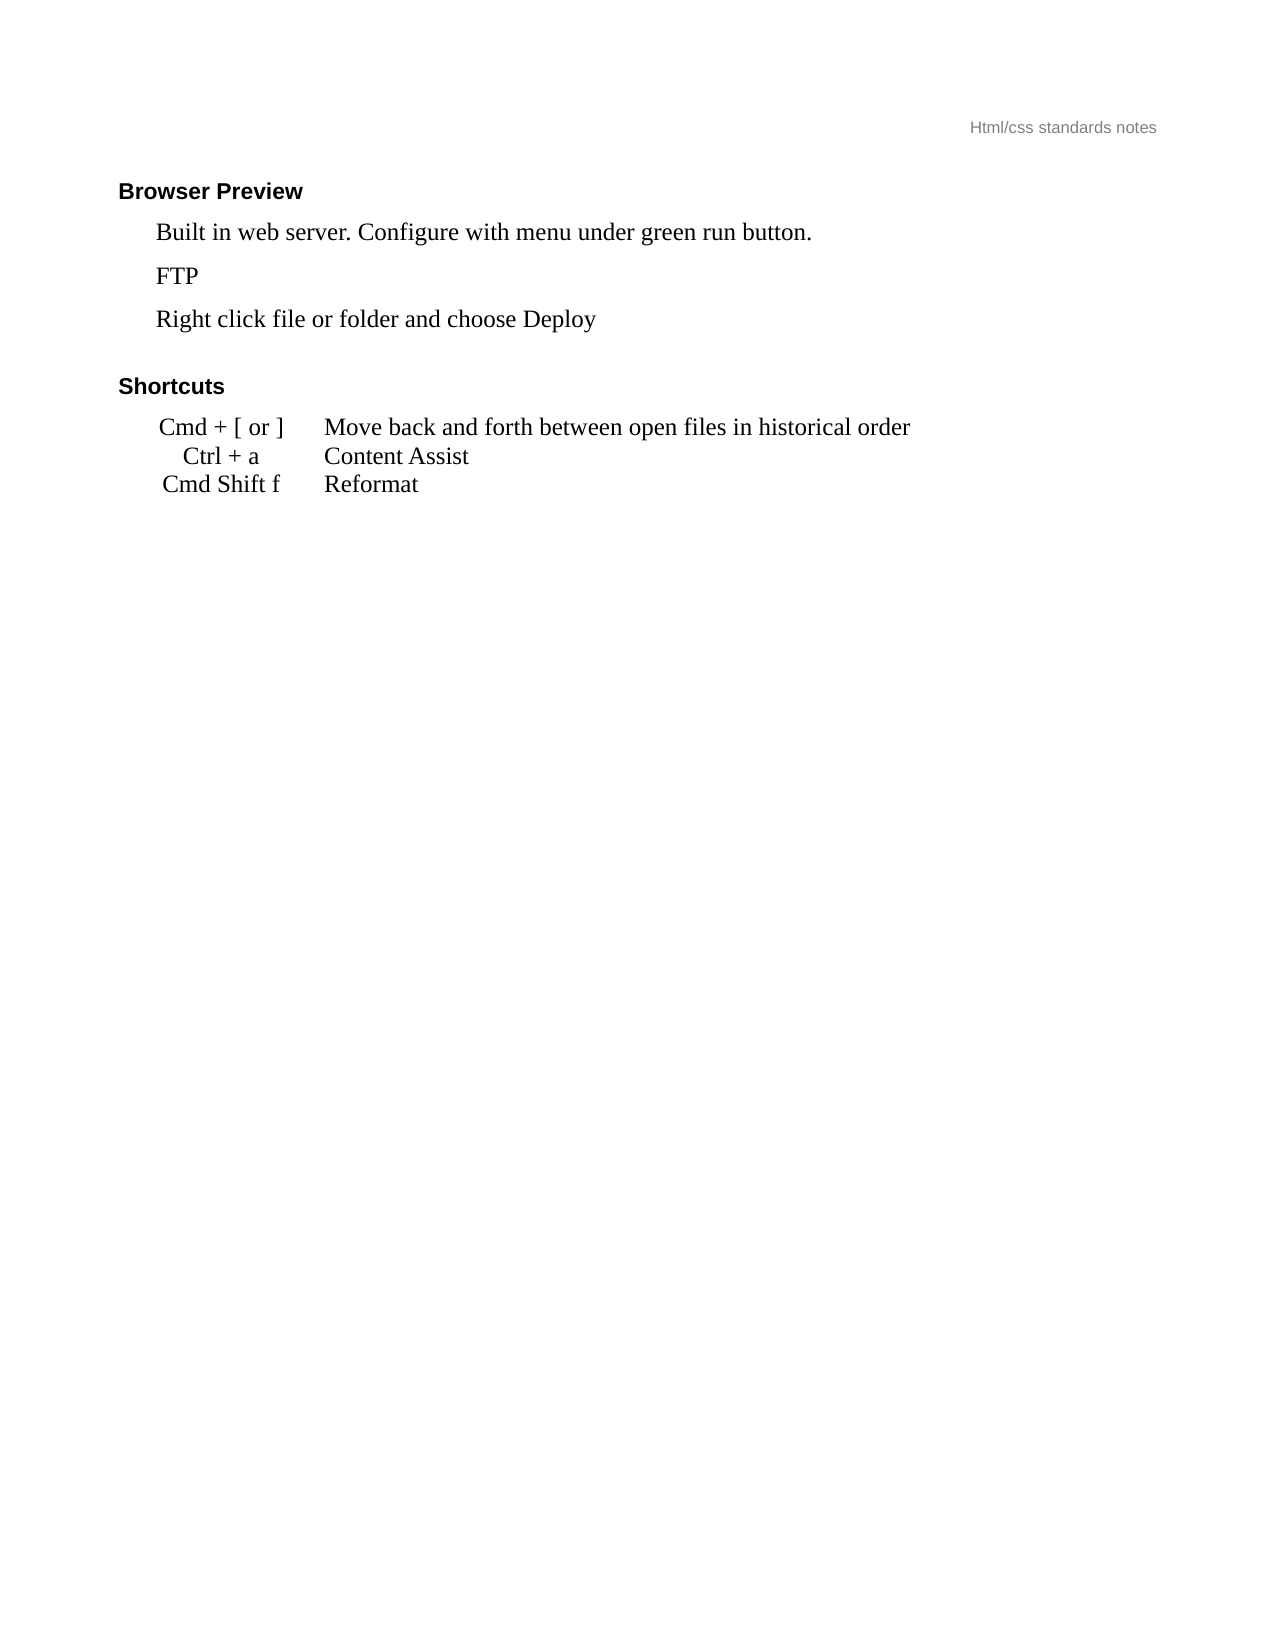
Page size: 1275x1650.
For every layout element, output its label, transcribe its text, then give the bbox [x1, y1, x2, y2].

table_cell [324, 642, 1157, 671]
table_cell [118, 498, 324, 527]
table_cell [118, 527, 324, 556]
table_cell [118, 700, 324, 728]
table_cell [324, 700, 1157, 728]
table_cell [118, 671, 324, 699]
table_cell [324, 786, 1157, 814]
table_header Cmd + [ or ] [118, 412, 324, 441]
table_cell [118, 613, 324, 642]
table_cell [324, 585, 1157, 613]
table_cell [118, 843, 324, 872]
text FTP [156, 261, 1157, 289]
table_cell [118, 585, 324, 613]
table_header Move back and forth between open files in historical order [324, 412, 1157, 441]
table_cell [118, 556, 324, 584]
table_cell [324, 556, 1157, 584]
table_cell [324, 757, 1157, 786]
table_cell [324, 671, 1157, 699]
table_cell Content Assist [324, 441, 1157, 469]
table_cell [118, 786, 324, 814]
table_cell [118, 728, 324, 757]
table_cell Cmd Shift f [118, 470, 324, 498]
subtitle Shortcuts [118, 373, 1157, 399]
table_cell [324, 728, 1157, 757]
table_cell [324, 843, 1157, 872]
table_cell [324, 815, 1157, 843]
subtitle Browser Preview [118, 178, 1157, 204]
table_cell [324, 527, 1157, 556]
table_cell [118, 757, 324, 786]
table_cell [118, 815, 324, 843]
table_cell Ctrl + a [118, 441, 324, 469]
table_cell Reformat [324, 470, 1157, 498]
text Built in web server. Configure with menu under green run button. [156, 217, 1157, 246]
table_cell [324, 613, 1157, 642]
text Right click file or folder and choose Deploy [156, 304, 1157, 333]
table_cell [118, 642, 324, 671]
table_cell [324, 498, 1157, 527]
